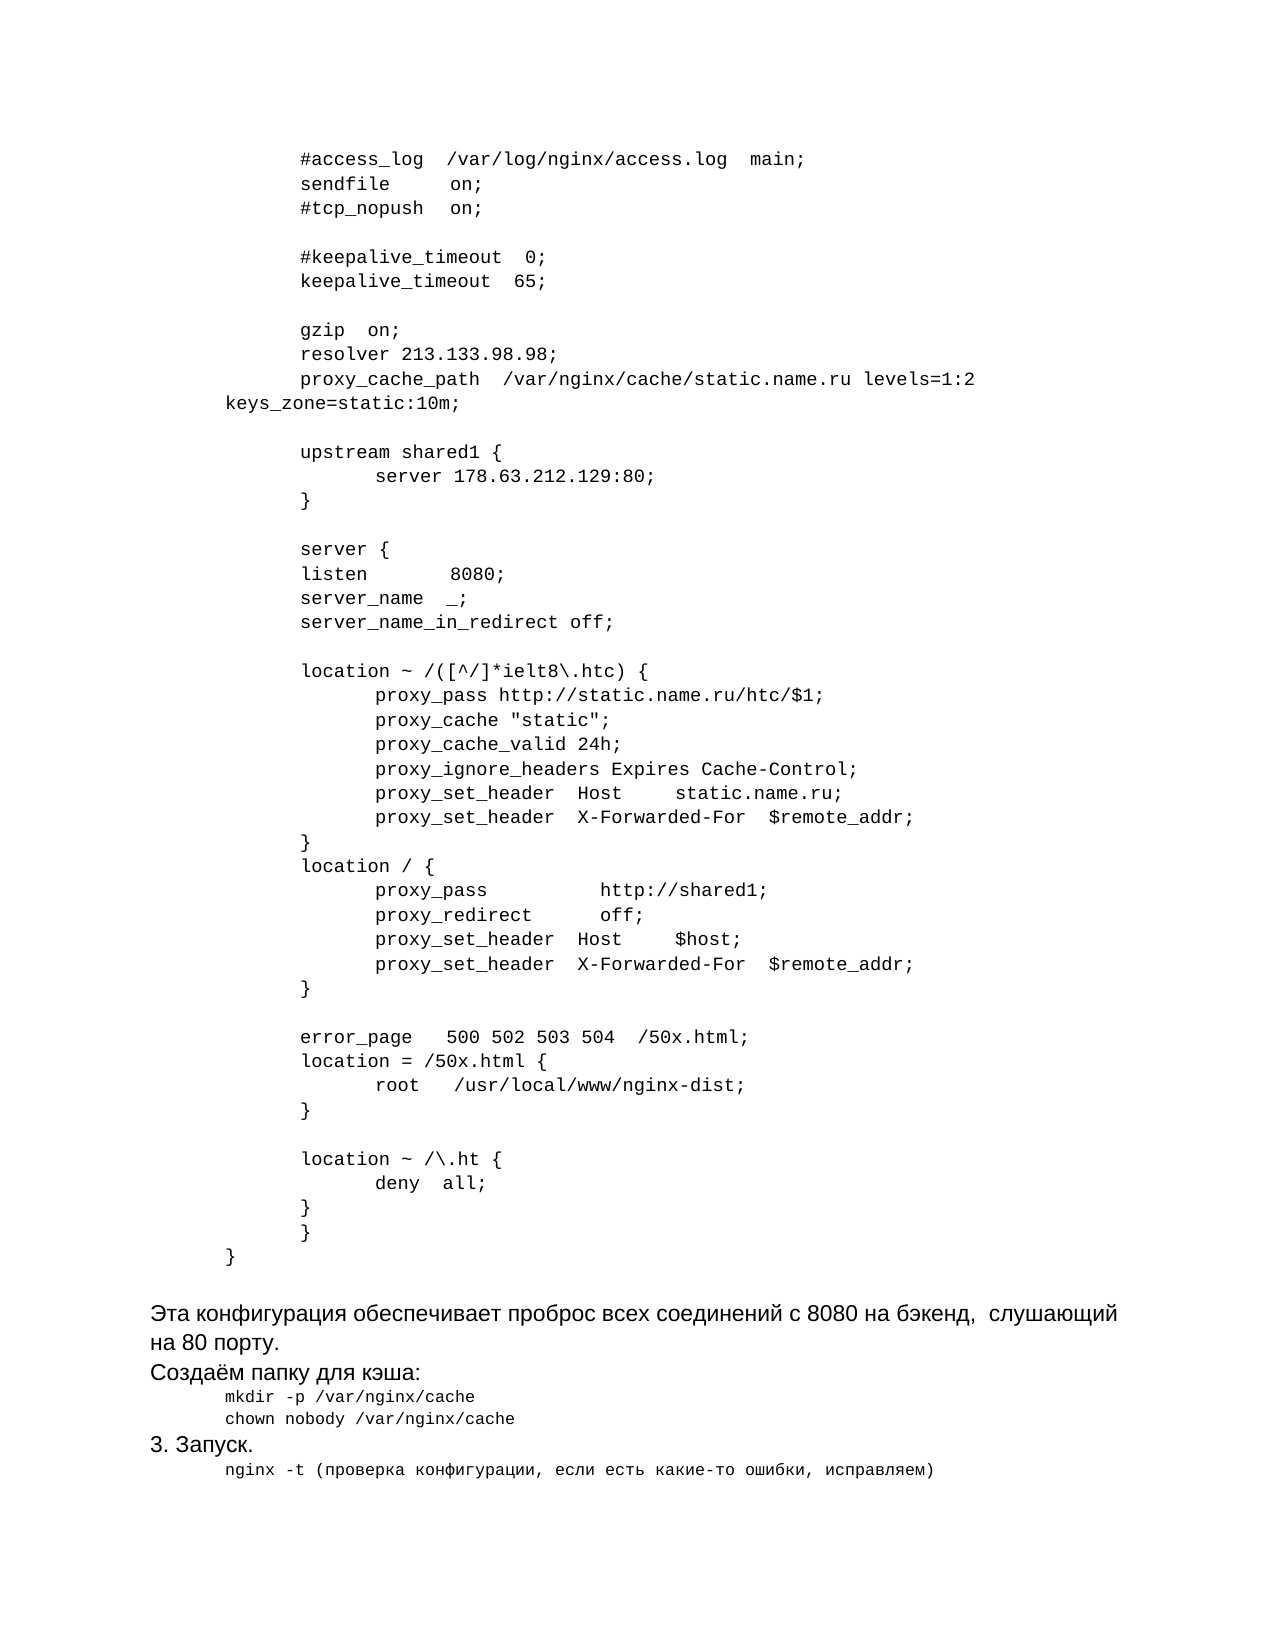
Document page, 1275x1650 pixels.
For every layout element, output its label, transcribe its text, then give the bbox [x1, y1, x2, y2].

text proxy_ignore_headers Expires Cache-Control; [225, 759, 1125, 781]
text proxy_set_header X-Forwarded-For $remote_addr; [225, 954, 1125, 976]
text server_name_in_redirect off; [225, 613, 1125, 634]
text proxy_cache_path /var/nginx/cache/static.name.ru levels=1:2 keys_zone=static:10m; [225, 369, 1125, 415]
text chown nobody /var/nginx/cache [225, 1410, 1125, 1429]
text location ~ /\.ht { [225, 1149, 1125, 1171]
text #access_log /var/log/nginx/access.log main; [225, 150, 1125, 171]
text proxy_cache "static"; [225, 711, 1125, 732]
text } [225, 491, 1125, 512]
text deny all; [225, 1174, 1125, 1195]
text server 178.63.212.129:80; [225, 467, 1125, 488]
text #keepalive_timeout 0; [225, 247, 1125, 269]
text Эта конфигурация обеспечивает проброс всех соединений с 8080 на бэкенд, слушающий на 80 порту. [150, 1301, 1125, 1356]
text sendfile on; [225, 174, 1125, 196]
text upstream shared1 { [225, 442, 1125, 464]
text proxy_set_header X-Forwarded-For $remote_addr; [225, 808, 1125, 829]
text server_name _; [225, 589, 1125, 610]
text location / { [225, 857, 1125, 878]
text proxy_pass http://static.name.ru/htc/$1; [225, 686, 1125, 707]
text resolver 213.133.98.98; [225, 345, 1125, 366]
text proxy_set_header Host $host; [225, 930, 1125, 951]
text } [225, 1222, 1125, 1244]
text #tcp_nopush on; [225, 199, 1125, 220]
text server { [225, 540, 1125, 561]
text root /usr/local/www/nginx-dist; [225, 1076, 1125, 1097]
text nginx -t (проверка конфигурации, если есть какие-то ошибки, исправляем) [225, 1461, 1125, 1480]
text keepalive_timeout 65; [225, 272, 1125, 293]
text } [225, 1247, 1125, 1268]
text location = /50x.html { [225, 1052, 1125, 1073]
text error_page 500 502 503 504 /50x.html; [225, 1027, 1125, 1049]
text 3. Запуск. [150, 1432, 1125, 1458]
text gzip on; [225, 321, 1125, 342]
text } [225, 832, 1125, 854]
text proxy_cache_valid 24h; [225, 735, 1125, 756]
text Создаём папку для кэша: [150, 1359, 1125, 1385]
text proxy_redirect off; [225, 906, 1125, 927]
text listen 8080; [225, 564, 1125, 586]
text proxy_set_header Host static.name.ru; [225, 784, 1125, 805]
text } [225, 979, 1125, 1000]
text } [225, 1101, 1125, 1122]
text proxy_pass http://shared1; [225, 881, 1125, 902]
text } [225, 1198, 1125, 1219]
text location ~ /([^/]*ielt8\.htc) { [225, 662, 1125, 683]
text mkdir -p /var/nginx/cache [225, 1389, 1125, 1408]
